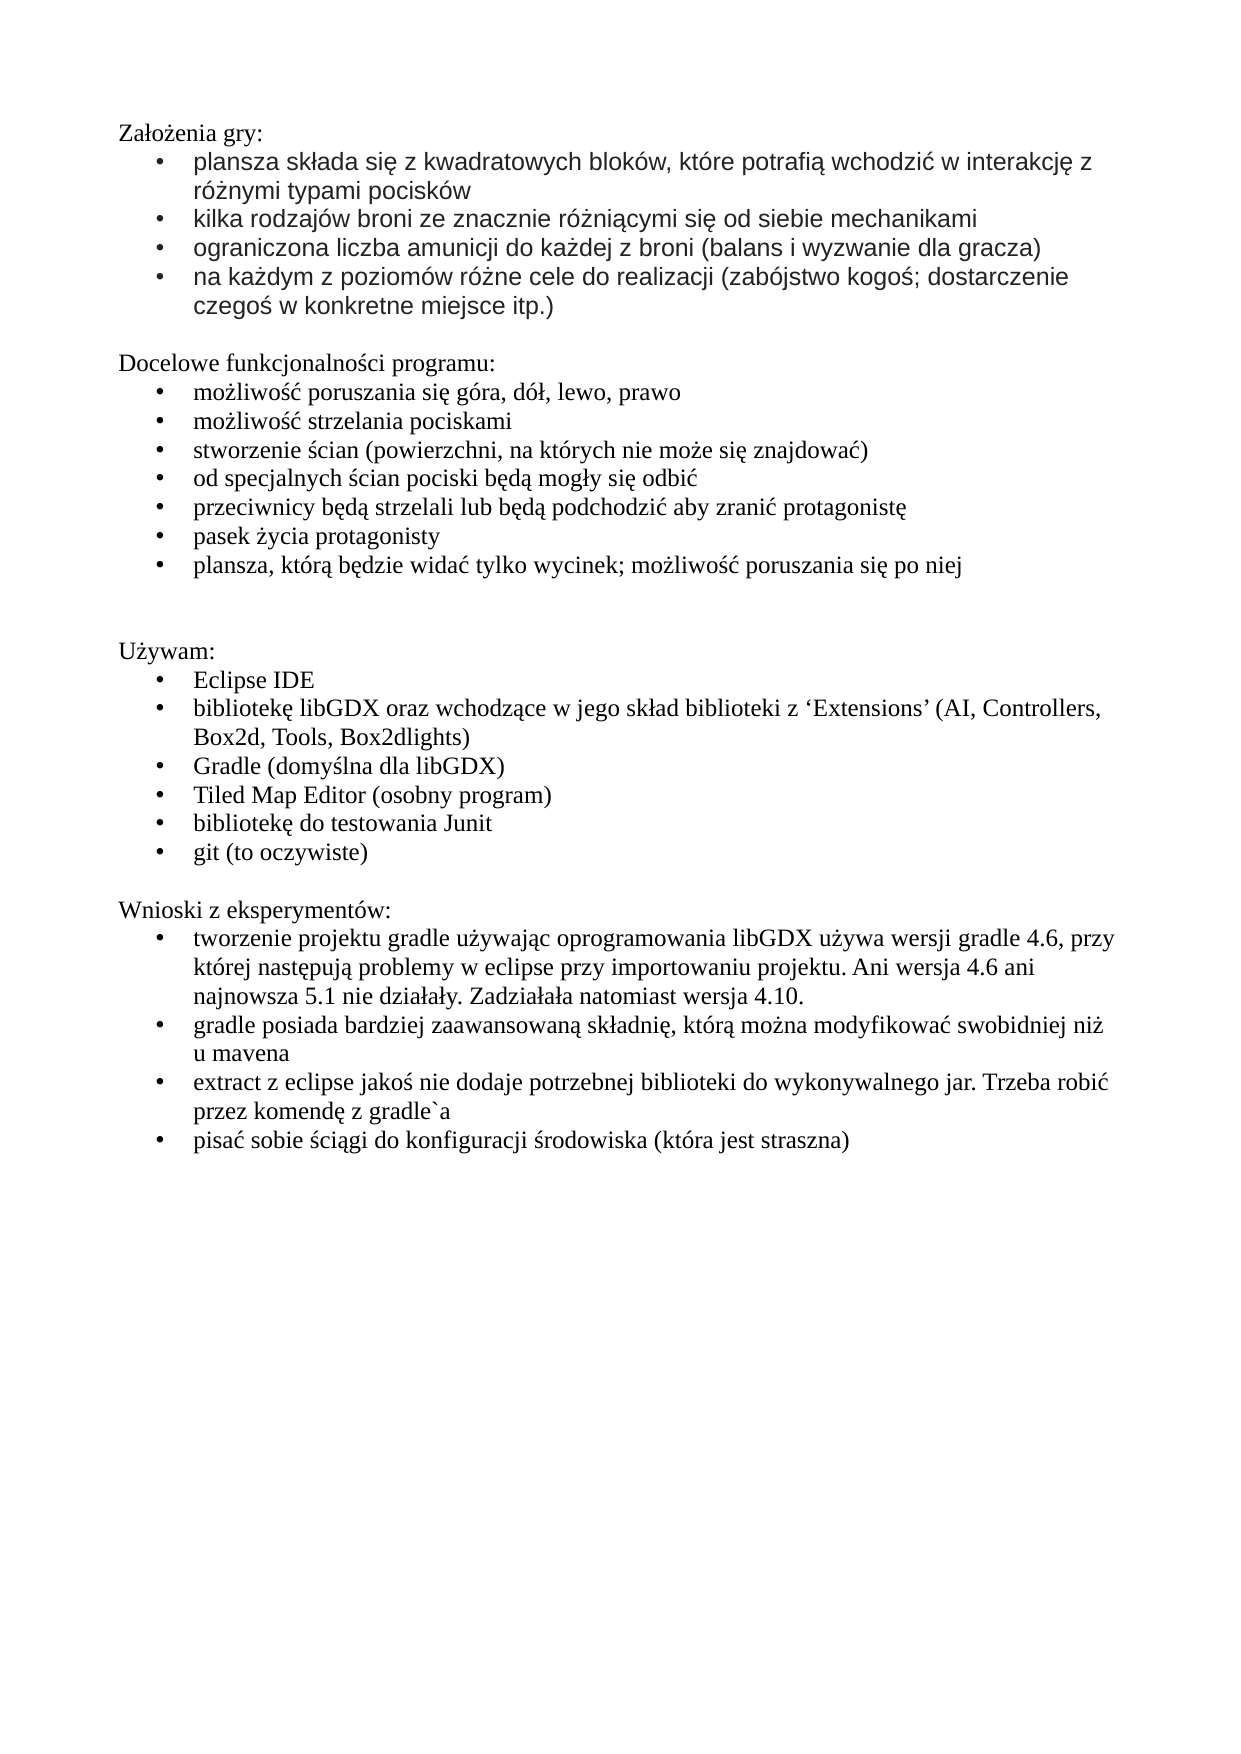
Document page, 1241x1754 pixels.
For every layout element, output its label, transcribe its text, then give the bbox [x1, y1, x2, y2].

list bibliotekę do testowania Junit [156, 808, 1122, 837]
list stworzenie ścian (powierzchni, na których nie może się znajdować) [156, 435, 1122, 463]
list pisać sobie ściągi do konfiguracji środowiska (która jest straszna) [156, 1125, 1122, 1153]
list git (to oczywiste) [156, 837, 1122, 866]
list plansza składa się z kwadratowych bloków, które potrafią wchodzić w interakcję z różnymi typami pocisków [156, 147, 1122, 204]
list możliwość strzelania pociskami [156, 406, 1122, 435]
list pasek życia protagonisty [156, 521, 1122, 550]
list ograniczona liczba amunicji do każdej z broni (balans i wyzwanie dla gracza) [156, 233, 1122, 262]
list gradle posiada bardziej zaawansowaną składnię, którą można modyfikować swobidniej niż u mavena [156, 1010, 1122, 1067]
text Wnioski z eksperymentów: [118, 895, 1122, 923]
list Eclipse IDE [156, 665, 1122, 693]
list Gradle (domyślna dla libGDX) [156, 751, 1122, 780]
list na każdym z poziomów różne cele do realizacji (zabójstwo kogoś; dostarczenie czegoś w konkretne miejsce itp.) [156, 262, 1122, 320]
text Docelowe funkcjonalności programu: [118, 348, 1122, 377]
list Tiled Map Editor (osobny program) [156, 780, 1122, 808]
list od specjalnych ścian pociski będą mogły się odbić [156, 463, 1122, 492]
text Używam: [118, 636, 1122, 665]
list przeciwnicy będą strzelali lub będą podchodzić aby zranić protagonistę [156, 492, 1122, 521]
list extract z eclipse jakoś nie dodaje potrzebnej biblioteki do wykonywalnego jar. Trzeba robić przez komendę z gradle`a [156, 1067, 1122, 1125]
list bibliotekę libGDX oraz wchodzące w jego skład biblioteki z ‘Extensions’ (AI, Controllers, Box2d, Tools, Box2dlights) [156, 693, 1122, 751]
text Założenia gry: [118, 118, 1122, 147]
list tworzenie projektu gradle używając oprogramowania libGDX używa wersji gradle 4.6, przy której następują problemy w eclipse przy importowaniu projektu. Ani wersja 4.6 ani najnowsza 5.1 nie działały. Zadziałała natomiast wersja 4.10. [156, 923, 1122, 1010]
list plansza, którą będzie widać tylko wycinek; możliwość poruszania się po niej [156, 550, 1122, 578]
list kilka rodzajów broni ze znacznie różniącymi się od siebie mechanikami [156, 204, 1122, 233]
list możliwość poruszania się góra, dół, lewo, prawo [156, 377, 1122, 406]
